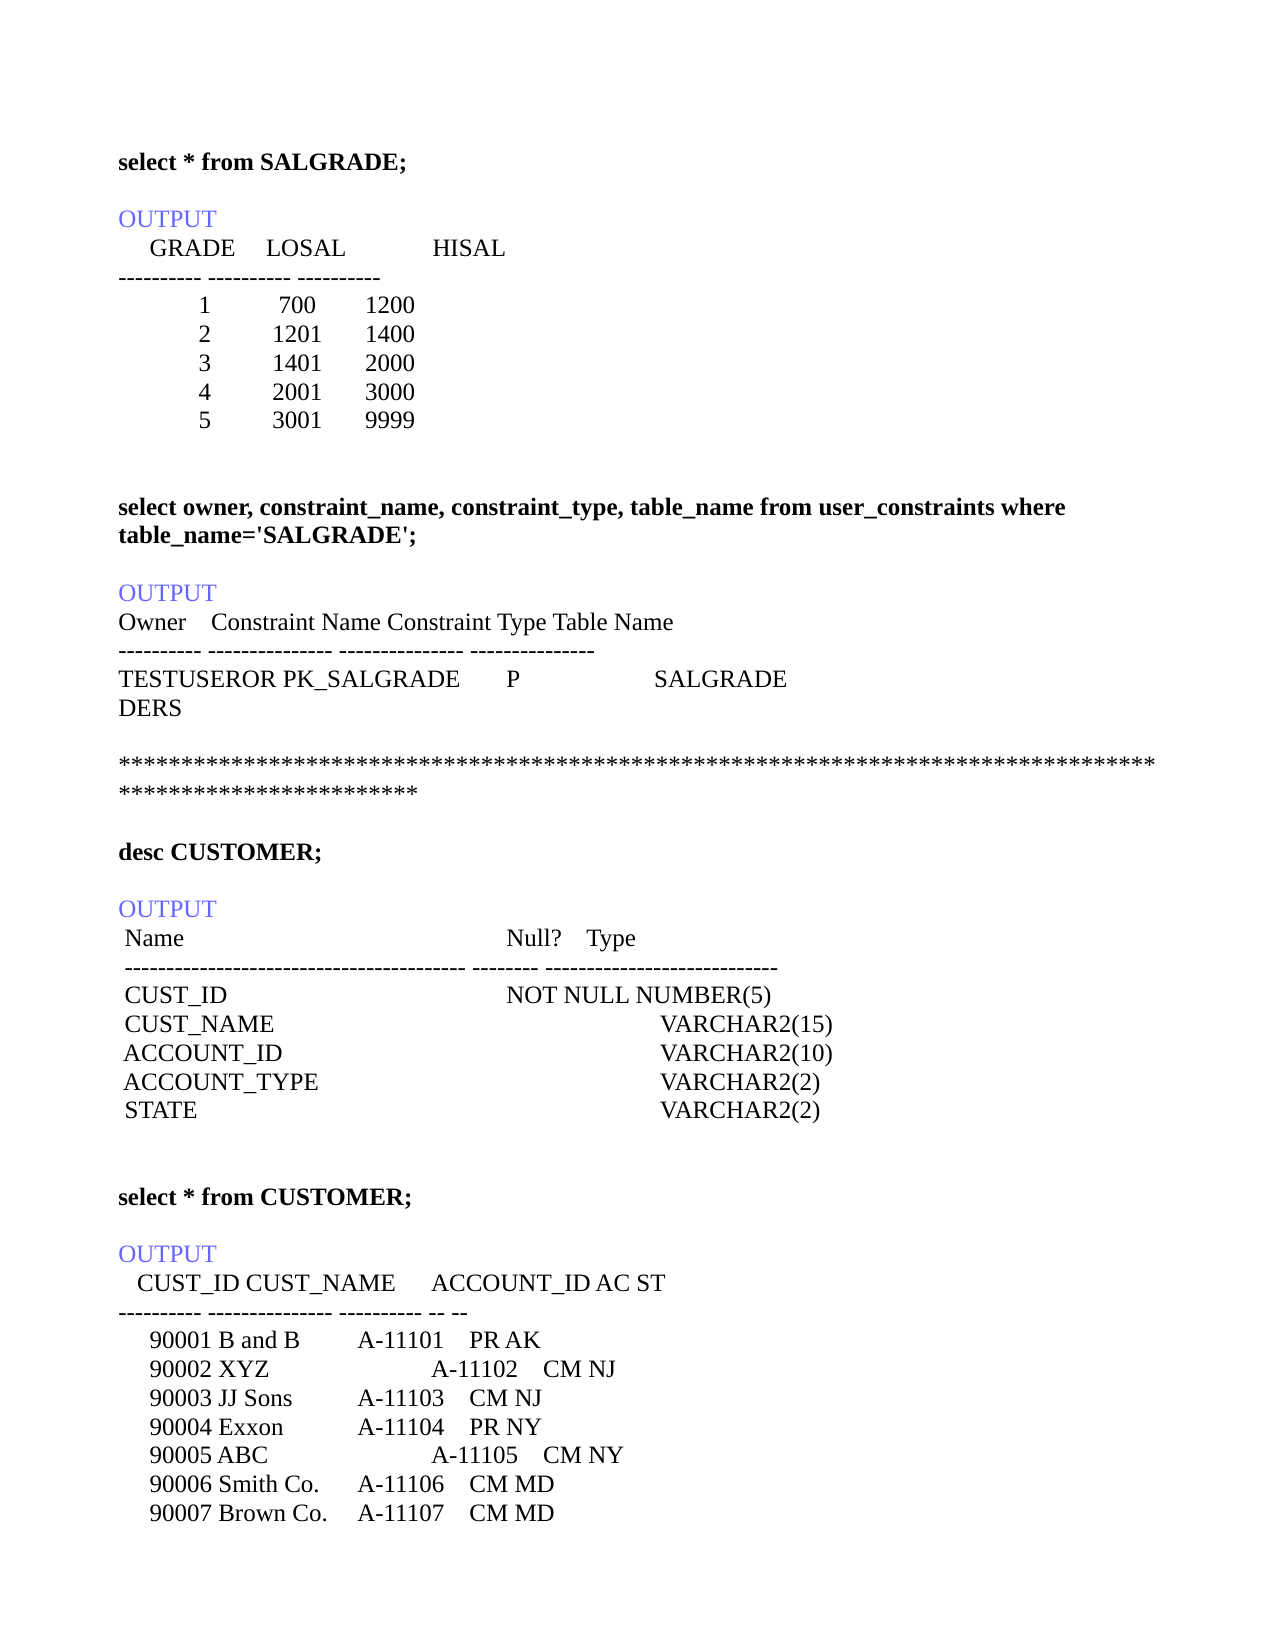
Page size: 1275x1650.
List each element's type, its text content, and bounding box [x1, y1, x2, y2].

text Owner Constraint Name Constraint Type Table Name [118, 607, 1157, 636]
text OUTPUT [118, 204, 1157, 233]
text CUST_NAME VARCHAR2(15) [118, 1009, 1157, 1038]
text 4 2001 3000 [118, 377, 1157, 406]
text TESTUSEROR PK_SALGRADE P SALGRADE [118, 664, 1157, 693]
text OUTPUT [118, 1239, 1157, 1268]
text ---------- --------------- --------------- --------------- [118, 636, 1157, 664]
text ---------- --------------- ---------- -- -- [118, 1297, 1157, 1326]
text CUST_ID NOT NULL NUMBER(5) [118, 981, 1157, 1009]
text *********************************************************************************************************** [118, 751, 1157, 808]
text select owner, constraint_name, constraint_type, table_name from user_constraints where table_name='SALGRADE'; [118, 492, 1157, 549]
text ---------- ---------- ---------- [118, 262, 1157, 291]
text OUTPUT [118, 578, 1157, 607]
text 90002 XYZ A-11102 CM NJ [118, 1354, 1157, 1383]
text 1 700 1200 [118, 291, 1157, 319]
text select * from CUSTOMER; [118, 1182, 1157, 1211]
text 2 1201 1400 [118, 319, 1157, 348]
text STATE VARCHAR2(2) [118, 1096, 1157, 1124]
text select * from SALGRADE; [118, 147, 1157, 176]
text DERS [118, 693, 1157, 722]
text Name Null? Type [118, 923, 1157, 952]
text 90007 Brown Co. A-11107 CM MD [118, 1498, 1157, 1527]
text OUTPUT [118, 894, 1157, 923]
text desc CUSTOMER; [118, 837, 1157, 866]
text 3 1401 2000 [118, 348, 1157, 377]
text 90001 B and B A-11101 PR AK [118, 1326, 1157, 1354]
text 5 3001 9999 [118, 406, 1157, 434]
text 90004 Exxon A-11104 PR NY [118, 1412, 1157, 1441]
text ACCOUNT_ID VARCHAR2(10) [118, 1038, 1157, 1067]
text ----------------------------------------- -------- ---------------------------- [118, 952, 1157, 981]
text 90006 Smith Co. A-11106 CM MD [118, 1469, 1157, 1498]
text GRADE LOSAL HISAL [118, 233, 1157, 262]
text 90005 ABC A-11105 CM NY [118, 1441, 1157, 1469]
text CUST_ID CUST_NAME ACCOUNT_ID AC ST [118, 1268, 1157, 1297]
text 90003 JJ Sons A-11103 CM NJ [118, 1383, 1157, 1412]
text ACCOUNT_TYPE VARCHAR2(2) [118, 1067, 1157, 1096]
